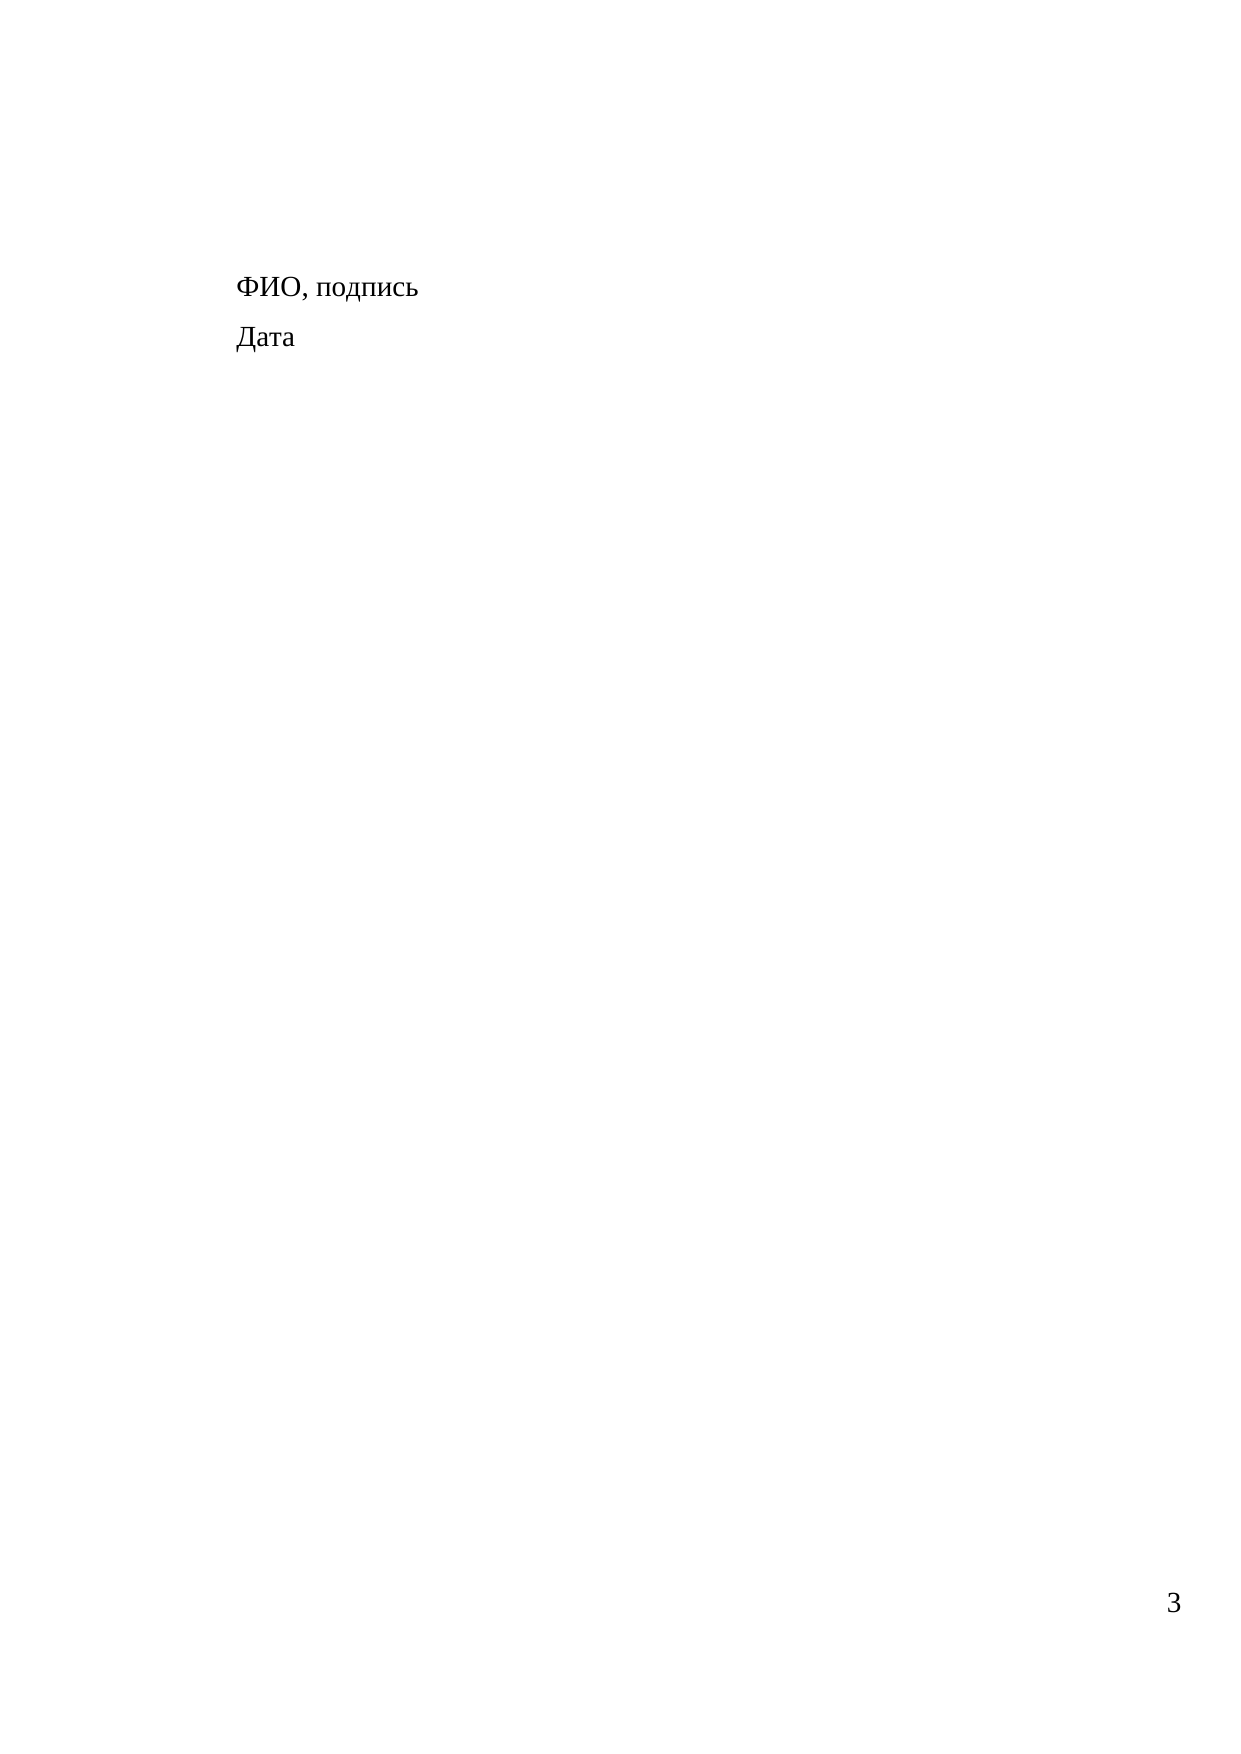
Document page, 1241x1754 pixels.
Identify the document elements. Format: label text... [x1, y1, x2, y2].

text Дата [177, 319, 1181, 353]
text ФИО, подпись [177, 269, 1181, 303]
